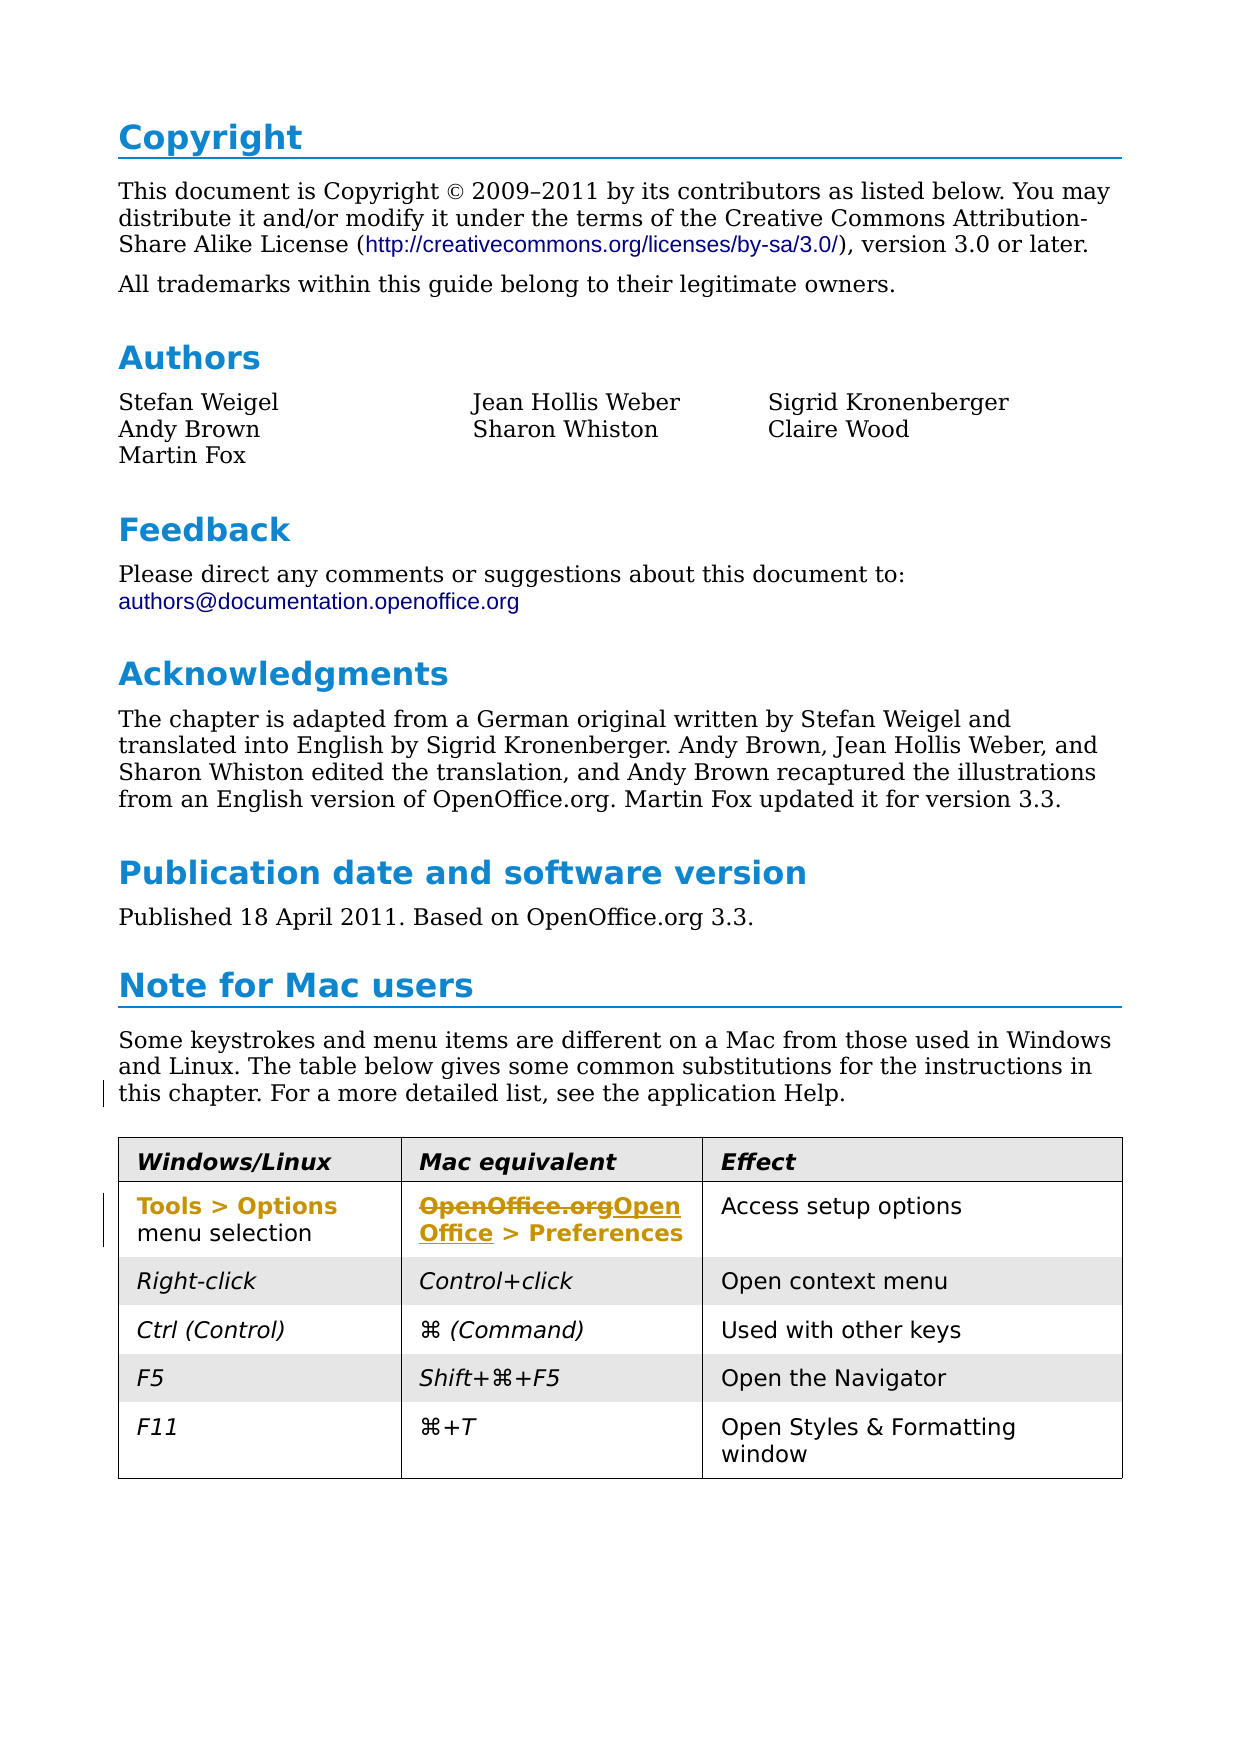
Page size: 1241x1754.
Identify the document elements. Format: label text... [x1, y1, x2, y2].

table_cell z (Command) [402, 1305, 702, 1354]
table_cell Ctrl (Control) [119, 1305, 401, 1354]
table_header Effect [703, 1138, 1122, 1181]
table_cell Used with other keys [703, 1305, 1122, 1354]
text Stefan Weigel Jean Hollis Weber Sigrid Kronenberger Andy Brown Sharon Whiston Claire Wood Martin Fox [118, 389, 1122, 469]
table_cell Open context menu [703, 1257, 1122, 1305]
table_cell Tools > Options menu selection [119, 1182, 401, 1257]
table_cell Open the Navigator [703, 1354, 1122, 1402]
table_header Mac equivalent [402, 1138, 702, 1181]
text Acknowledgments [118, 656, 1122, 693]
table_cell OpenOffice > Preferences [402, 1182, 702, 1257]
text Please direct any comments or suggestions about this document to: authors@documentation.openoffice.org [118, 561, 1122, 614]
table_cell z+T [402, 1403, 702, 1478]
text This document is Copyright © 2009–2011 by its contributors as listed below. You may distribute it and/or modify it under the terms of the Creative Commons Attribution-Share Alike License (http://creativecommons.org/licenses/by-sa/3.0/), version 3.0 or later. [118, 178, 1122, 258]
text All trademarks within this guide belong to their legitimate owners. [118, 271, 1122, 297]
table_cell Access setup options [703, 1182, 1122, 1257]
table_cell F11 [119, 1403, 401, 1478]
text Some keystrokes and menu items are different on a Mac from those used in Windows and Linux. The table below gives some common substitutions for the instructions in this chapter. For a more detailed list, see the application Help. [118, 1027, 1122, 1107]
table_cell Shift+z+F5 [402, 1354, 702, 1402]
subtitle Copyright [118, 118, 1122, 157]
table_cell Right-click [119, 1257, 401, 1305]
table_cell Control+click [402, 1257, 702, 1305]
text Publication date and software version [118, 854, 1122, 892]
table_cell Open Styles & Formatting window [703, 1403, 1122, 1478]
table_header Windows/Linux [119, 1138, 401, 1181]
text The chapter is adapted from a German original written by Stefan Weigel and translated into English by Sigrid Kronenberger. Andy Brown, Jean Hollis Weber, and Sharon Whiston edited the translation, and Andy Brown recaptured the illustrations from an English version of OpenOffice.org. Martin Fox updated it for version 3.3. [118, 706, 1122, 812]
table_cell F5 [119, 1354, 401, 1402]
text Authors [118, 339, 1122, 377]
subtitle Note for Mac users [118, 967, 1122, 1006]
text Published 18 April 2011. Based on OpenOffice.org 3.3. [118, 904, 1122, 931]
text Feedback [118, 511, 1122, 548]
